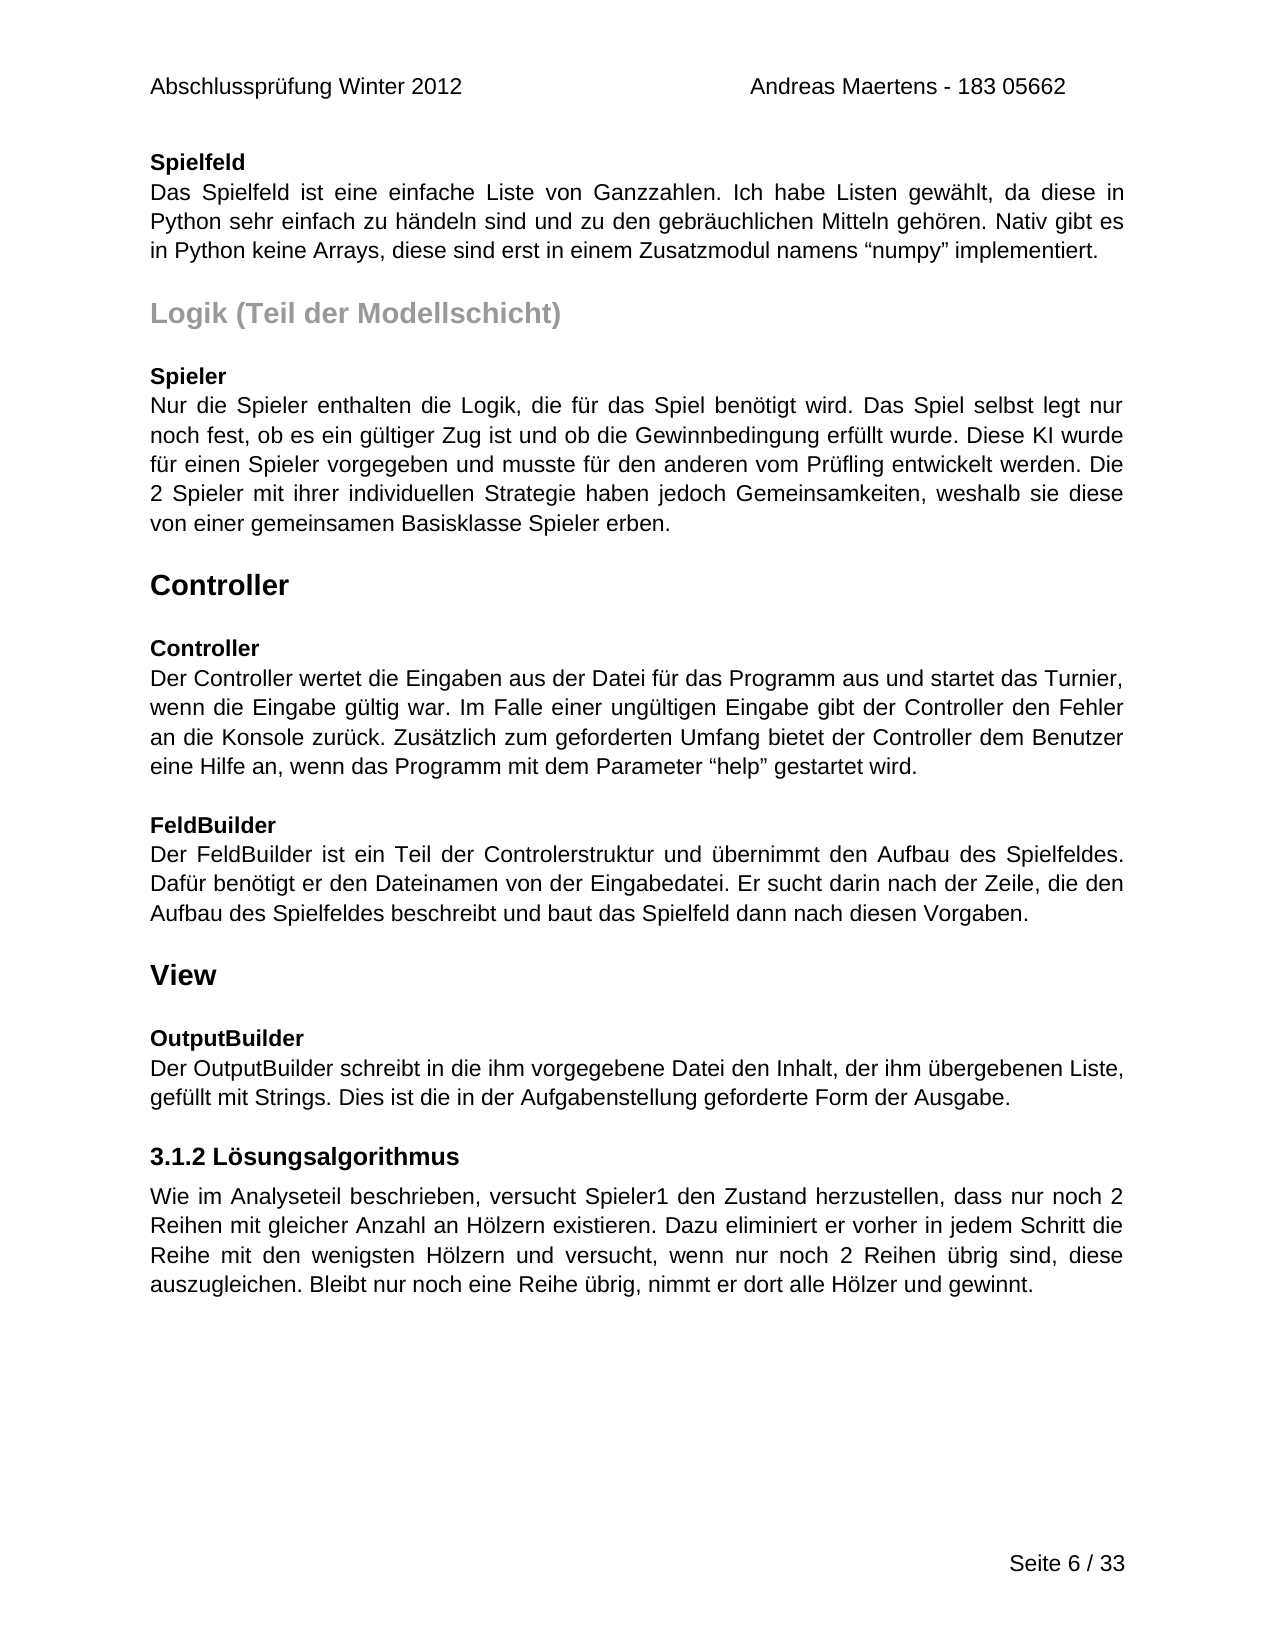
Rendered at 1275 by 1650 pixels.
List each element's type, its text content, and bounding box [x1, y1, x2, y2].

text Nur die Spieler enthalten die Logik, die für das Spiel benötigt wird. Das Spiel selbst legt nur noch fest, ob es ein gültiger Zug ist und ob die Gewinnbedingung erfüllt wurde. Diese KI wurde für einen Spieler vorgegeben und musste für den anderen vom Prüfling entwickelt werden. Die 2 Spieler mit ihrer individuellen Strategie haben jedoch Gemeinsamkeiten, weshalb sie diese von einer gemeinsamen Basisklasse Spieler erben. [150, 393, 1125, 536]
text Logik (Teil der Modellschicht) [150, 297, 1125, 329]
text OutputBuilder [150, 1026, 1125, 1052]
text Controller [150, 569, 1125, 602]
text FeldBuilder [150, 812, 1125, 838]
text Der FeldBuilder ist ein Teil der Controlerstruktur und übernimmt den Aufbau des Spielfeldes. Dafür benötigt er den Dateinamen von der Eingabedatei. Er sucht darin nach der Zeile, die den Aufbau des Spielfeldes beschreibt und baut das Spielfeld dann nach diesen Vorgaben. [150, 842, 1125, 926]
text Controller [150, 636, 1125, 662]
text View [150, 959, 1125, 992]
text Spielfeld [150, 150, 1125, 176]
text Spieler [150, 364, 1125, 389]
text Der Controller wertet die Eingaben aus der Datei für das Programm aus und startet das Turnier, wenn die Eingabe gültig war. Im Falle einer ungültigen Eingabe gibt der Controller den Fehler an die Konsole zurück. Zusätzlich zum geforderten Umfang bietet der Controller dem Benutzer eine Hilfe an, wenn das Programm mit dem Parameter “help” gestartet wird. [150, 665, 1125, 779]
text Das Spielfeld ist eine einfache Liste von Ganzzahlen. Ich habe Listen gewählt, da diese in Python sehr einfach zu händeln sind und zu den gebräuchlichen Mitteln gehören. Nativ gibt es in Python keine Arrays, diese sind erst in einem Zusatzmodul namens “numpy” implementiert. [150, 179, 1125, 264]
text Der OutputBuilder schreibt in die ihm vorgegebene Datei den Inhalt, der ihm übergebenen Liste, gefüllt mit Strings. Dies ist die in der Aufgabenstellung geforderte Form der Ausgabe. [150, 1055, 1125, 1110]
text Wie im Analyseteil beschrieben, versucht Spieler1 den Zustand herzustellen, dass nur noch 2 Reihen mit gleicher Anzahl an Hölzern existieren. Dazu eliminiert er vorher in jedem Schritt die Reihe mit den wenigsten Hölzern und versucht, wenn nur noch 2 Reihen übrig sind, diese auszugleichen. Bleibt nur noch eine Reihe übrig, nimmt er dort alle Hölzer und gewinnt. [150, 1184, 1125, 1297]
subtitle 3.1.2 Lösungsalgorithmus [150, 1143, 1125, 1171]
